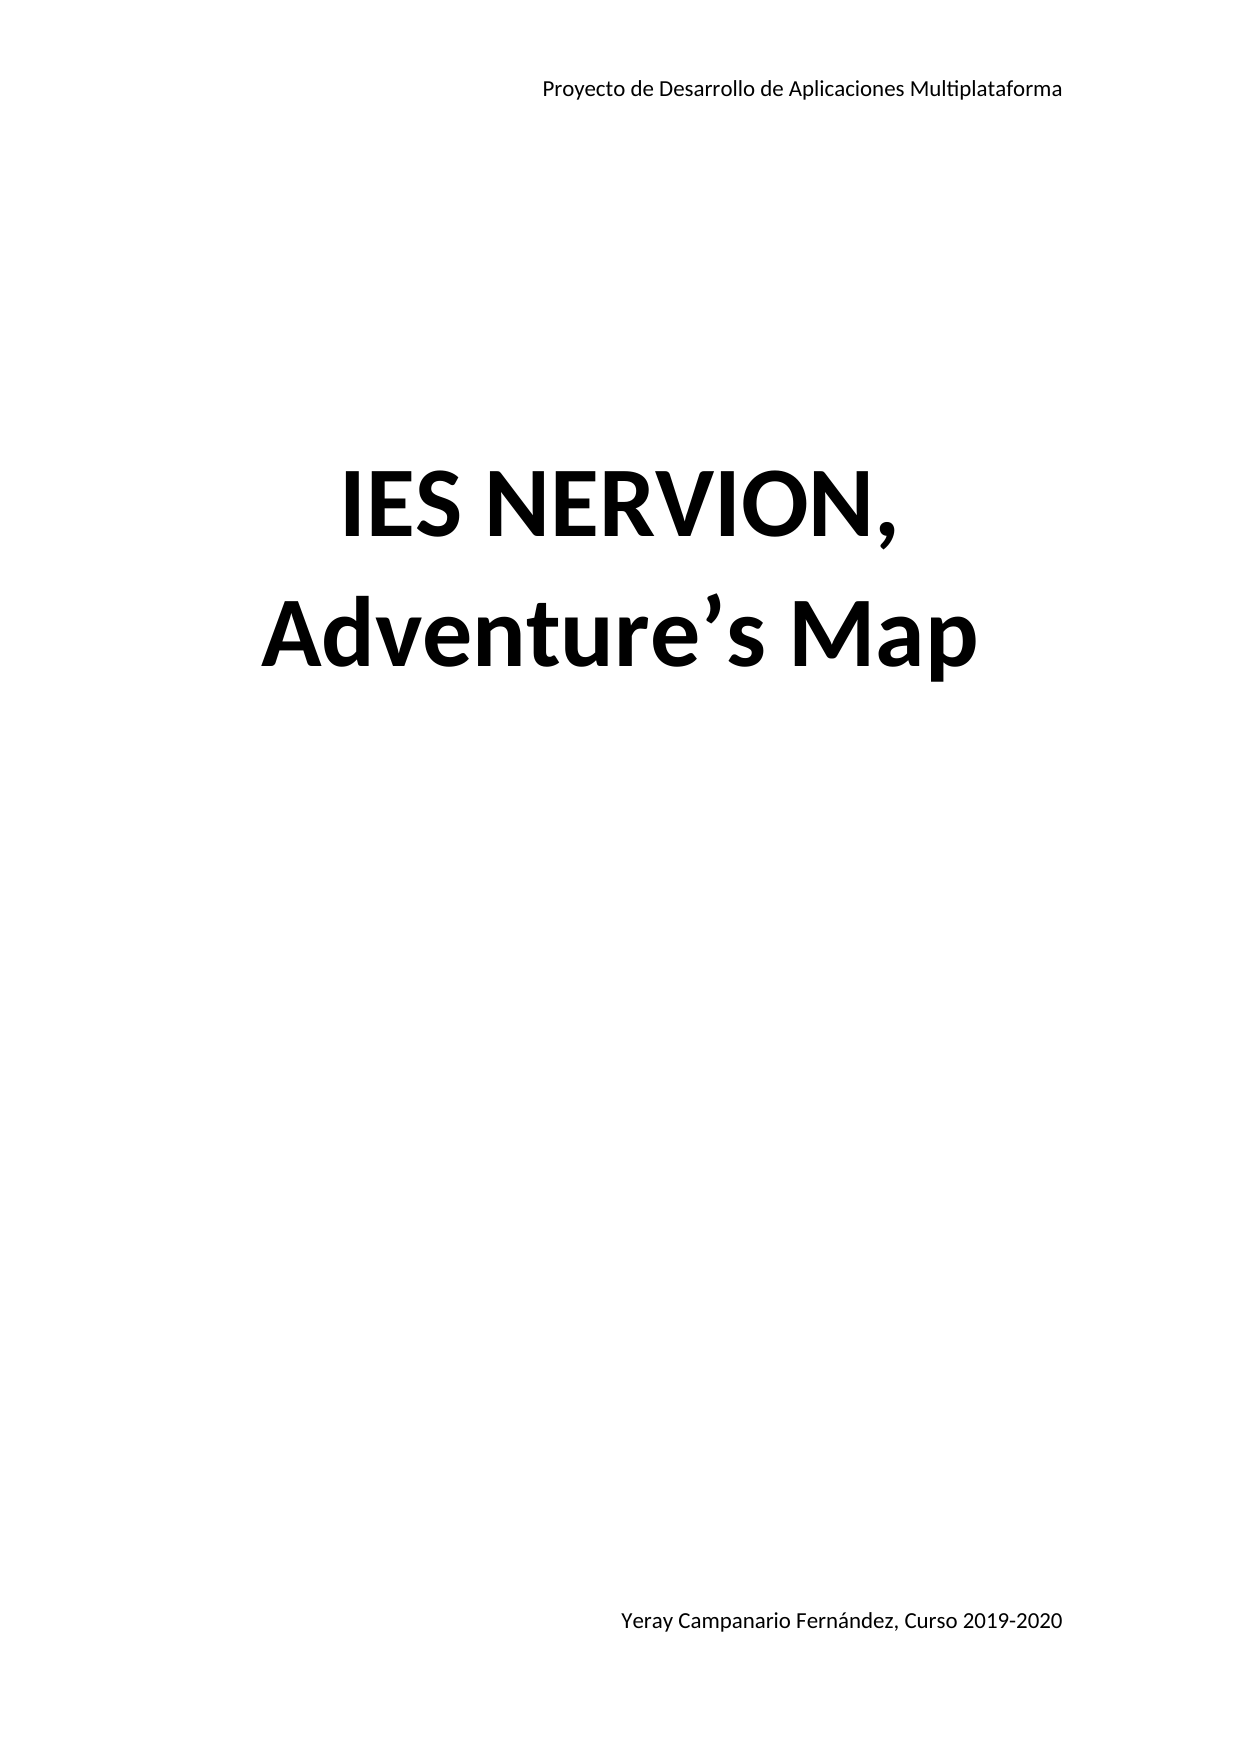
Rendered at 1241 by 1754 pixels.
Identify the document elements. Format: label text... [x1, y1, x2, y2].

text IES NERVION, Adventure’s Map [177, 440, 1063, 691]
